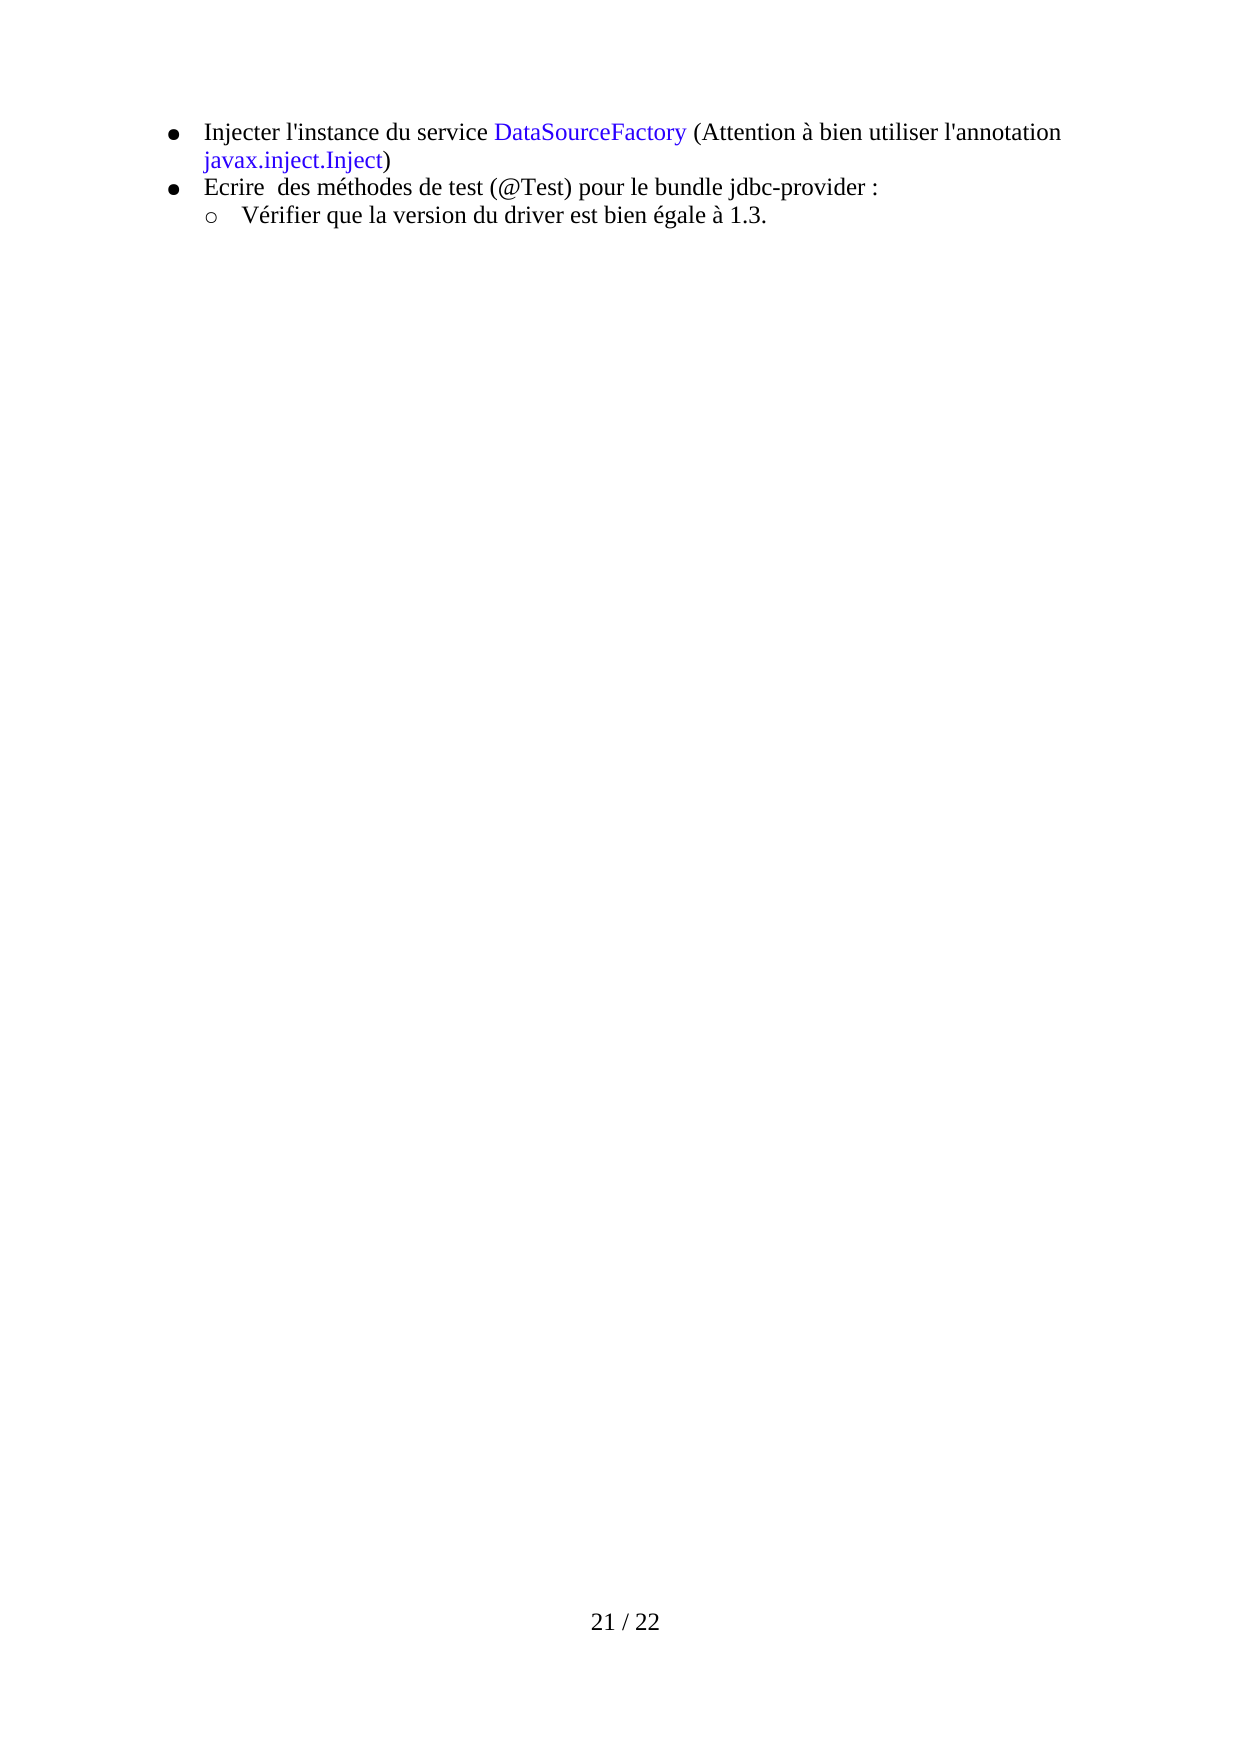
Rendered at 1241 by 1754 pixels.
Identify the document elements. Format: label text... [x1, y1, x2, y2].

list Ecrire des méthodes de test (@Test) pour le bundle jdbc-provider : [166, 173, 1122, 201]
list Injecter l'instance du service DataSourceFactory (Attention à bien utiliser l'annotation javax.inject.Inject) [166, 118, 1122, 173]
list Vérifier que la version du driver est bien égale à 1.3. [203, 201, 1122, 229]
